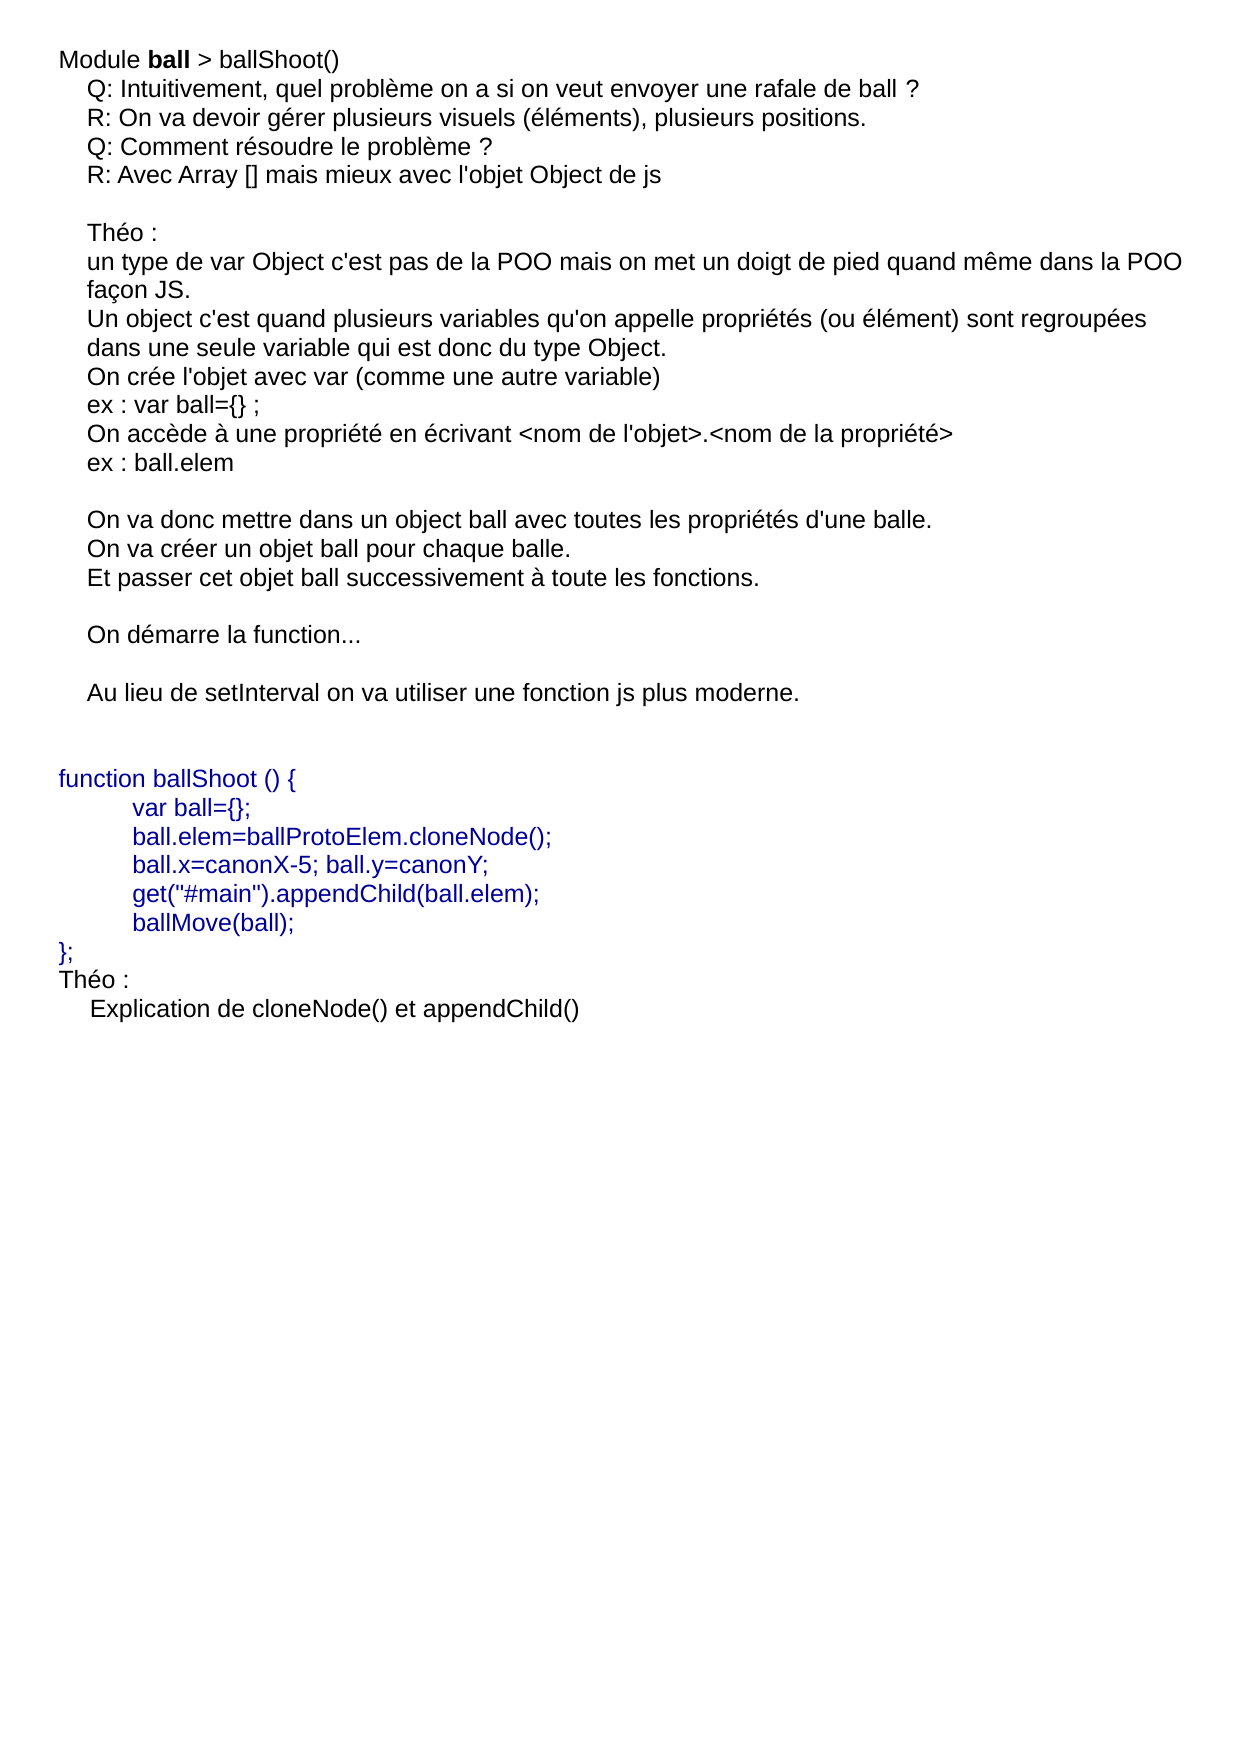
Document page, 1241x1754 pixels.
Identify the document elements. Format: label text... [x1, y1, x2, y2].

text function ballShoot () { [58, 764, 1193, 793]
text ex : ball.elem [87, 448, 1193, 477]
text ballMove(ball); [58, 908, 1193, 937]
text ex : var ball={} ; [87, 390, 1193, 419]
text On va donc mettre dans un object ball avec toutes les propriétés d'une balle. [87, 505, 1193, 534]
text get("#main").appendChild(ball.elem); [58, 879, 1193, 908]
text On accède à une propriété en écrivant <nom de l'objet>.<nom de la propriété> [87, 419, 1193, 448]
text R: On va devoir gérer plusieurs visuels (éléments), plusieurs positions. [87, 103, 1193, 132]
text On crée l'objet avec var (comme une autre variable) [87, 362, 1193, 390]
text var ball={}; [58, 793, 1193, 822]
text Au lieu de setInterval on va utiliser une fonction js plus moderne. [87, 678, 1193, 707]
text Explication de cloneNode() et appendChild() [89, 994, 1193, 1023]
text }; [58, 937, 1193, 965]
text ball.elem=ballProtoElem.cloneNode(); [58, 822, 1193, 850]
text Et passer cet objet ball successivement à toute les fonctions. [87, 563, 1193, 592]
text Théo : [58, 965, 1193, 994]
text Un object c'est quand plusieurs variables qu'on appelle propriétés (ou élément) sont regroupées dans une seule variable qui est donc du type Object. [87, 304, 1193, 362]
text On va créer un objet ball pour chaque balle. [87, 534, 1193, 563]
text Q: Intuitivement, quel problème on a si on veut envoyer une rafale de ball ? [87, 74, 1193, 103]
text On démarre la function... [87, 620, 1193, 649]
text Module ball > ballShoot() [58, 45, 1193, 74]
text ball.x=canonX-5; ball.y=canonY; [58, 850, 1193, 879]
text un type de var Object c'est pas de la POO mais on met un doigt de pied quand même dans la POO façon JS. [87, 247, 1193, 304]
text Théo : [87, 218, 1193, 247]
text Q: Comment résoudre le problème ? [87, 132, 1193, 160]
text R: Avec Array [] mais mieux avec l'objet Object de js [87, 160, 1193, 189]
